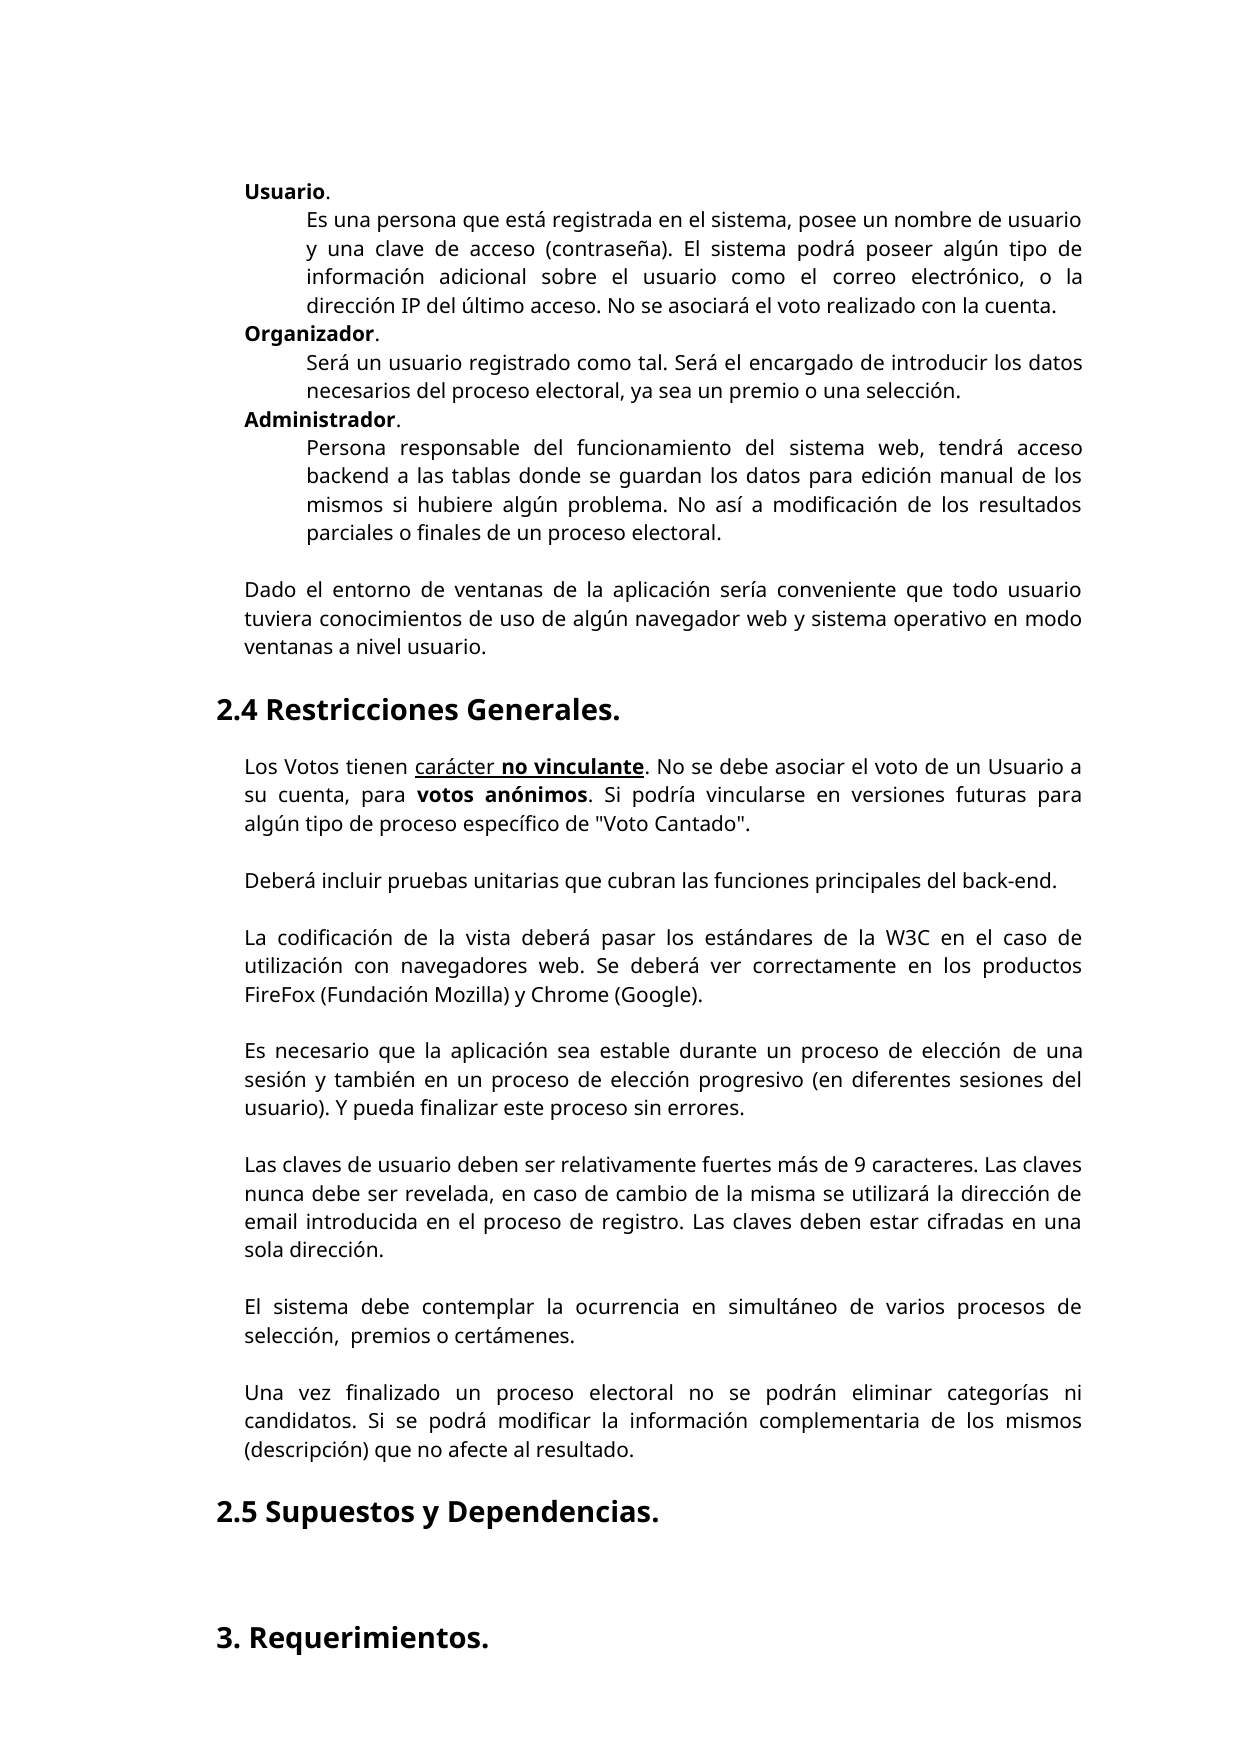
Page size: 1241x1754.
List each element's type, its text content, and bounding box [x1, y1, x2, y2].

text Administrador. [244, 405, 1083, 433]
text Las claves de usuario deben ser relativamente fuertes más de 9 caracteres. Las claves nunca debe ser revelada, en caso de cambio de la misma se utilizará la dirección de email introducida en el proceso de registro. Las claves deben estar cifradas en una sola dirección. [244, 1150, 1083, 1264]
text Es una persona que está registrada en el sistema, posee un nombre de usuario y una clave de acceso (contraseña). El sistema podrá poseer algún tipo de información adicional sobre el usuario como el correo electrónico, o la dirección IP del último acceso. No se asociará el voto realizado con la cuenta. [306, 206, 1083, 319]
text Será un usuario registrado como tal. Será el encargado de introducir los datos necesarios del proceso electoral, ya sea un premio o una selección. [306, 348, 1083, 405]
text Dado el entorno de ventanas de la aplicación sería conveniente que todo usuario tuviera conocimientos de uso de algún navegador web y sistema operativo en modo ventanas a nivel usuario. [244, 575, 1083, 661]
text La codificación de la vista deberá pasar los estándares de la W3C en el caso de utilización con navegadores web. Se deberá ver correctamente en los productos FireFox (Fundación Mozilla) y Chrome (Google). [244, 923, 1083, 1008]
text 2.5 Supuestos y Dependencias. [216, 1492, 1083, 1531]
text Los Votos tienen carácter no vinculante. No se debe asociar el voto de un Usuario a su cuenta, para votos anónimos. Si podría vincularse en versiones futuras para algún tipo de proceso específico de "Voto Cantado". [244, 752, 1083, 837]
text El sistema debe contemplar la ocurrencia en simultáneo de varios procesos de selección, premios o certámenes. [244, 1292, 1083, 1349]
text Es necesario que la aplicación sea estable durante un proceso de elección de una sesión y también en un proceso de elección progresivo (en diferentes sesiones del usuario). Y pueda finalizar este proceso sin errores. [244, 1037, 1083, 1122]
text 2.4 Restricciones Generales. [216, 689, 1083, 729]
text Persona responsable del funcionamiento del sistema web, tendrá acceso backend a las tablas donde se guardan los datos para edición manual de los mismos si hubiere algún problema. No así a modificación de los resultados parciales o finales de un proceso electoral. [306, 433, 1083, 547]
text Organizador. [244, 319, 1083, 348]
text 3. Requerimientos. [216, 1618, 1083, 1657]
text Una vez finalizado un proceso electoral no se podrán eliminar categorías ni candidatos. Si se podrá modificar la información complementaria de los mismos (descripción) que no afecte al resultado. [244, 1378, 1083, 1463]
text Usuario. [244, 177, 1083, 206]
text Deberá incluir pruebas unitarias que cubran las funciones principales del back-end. [244, 866, 1083, 894]
